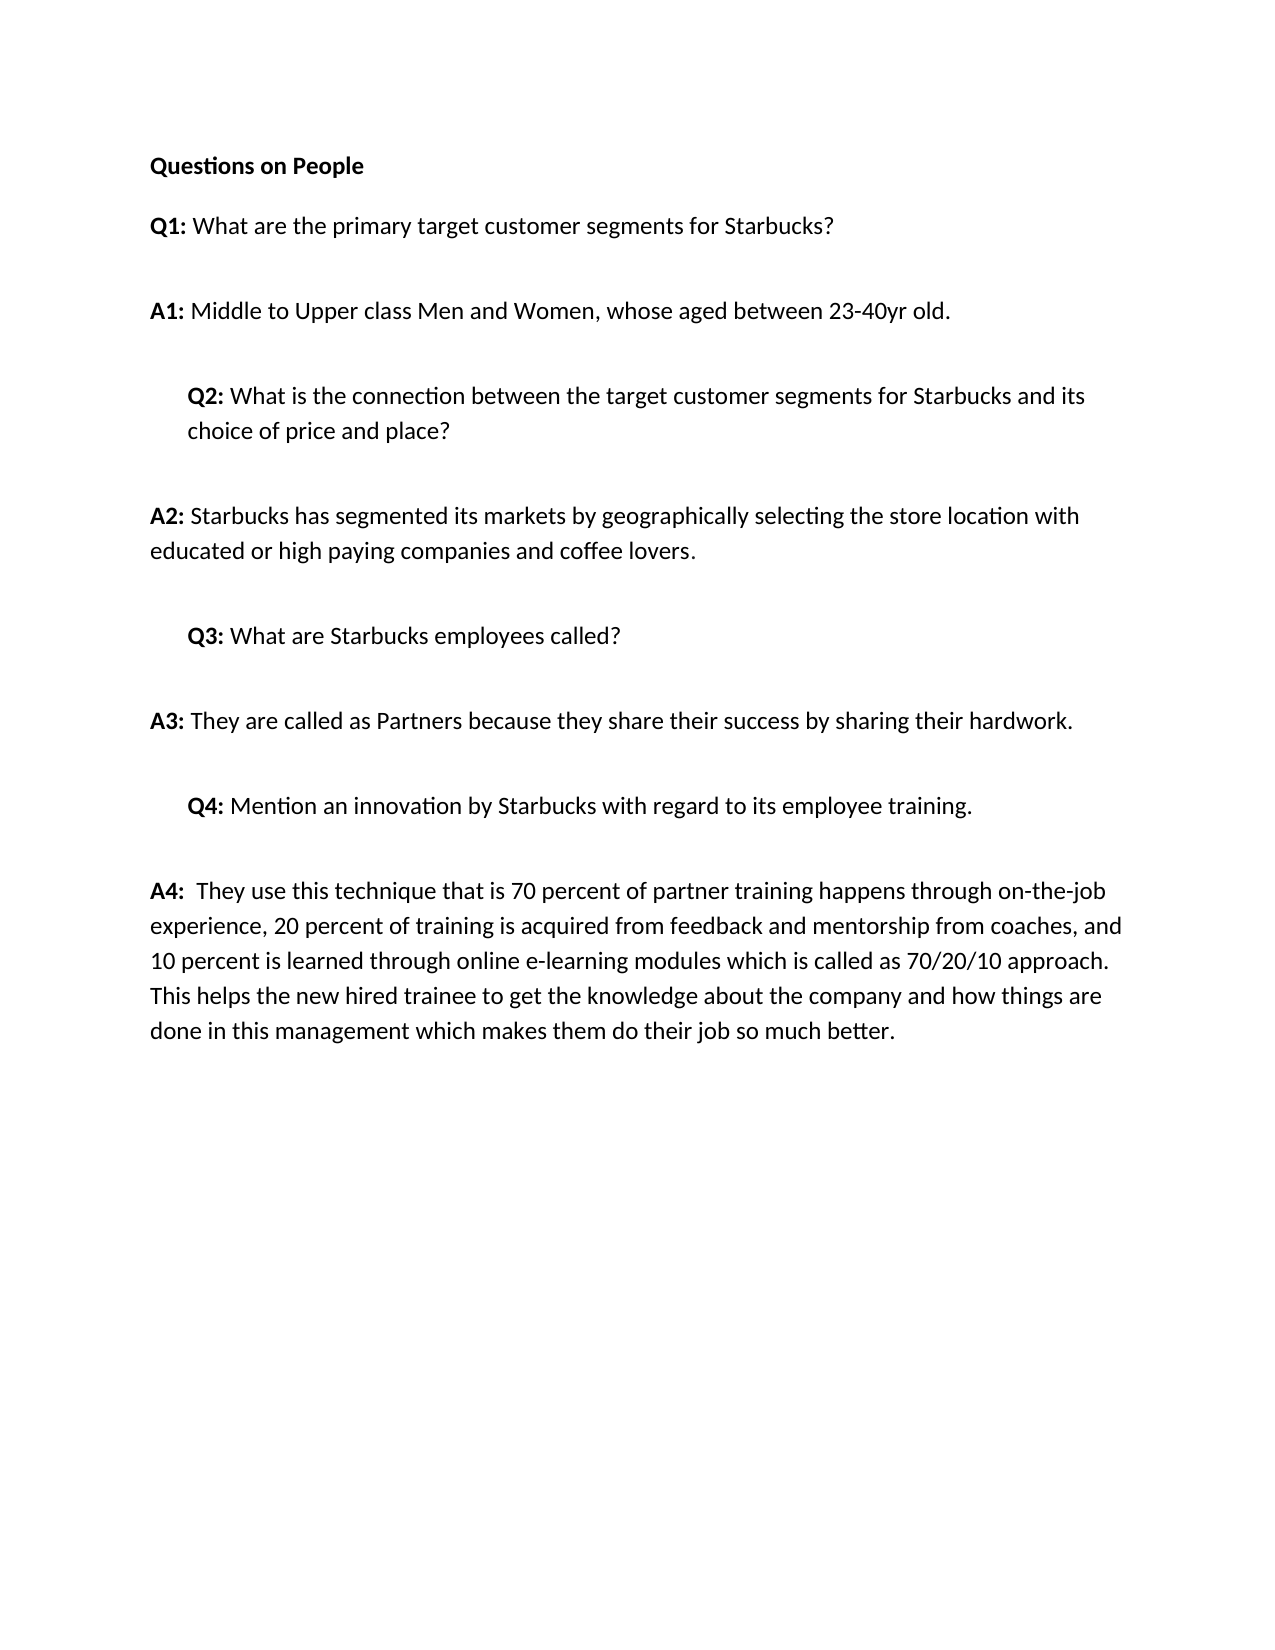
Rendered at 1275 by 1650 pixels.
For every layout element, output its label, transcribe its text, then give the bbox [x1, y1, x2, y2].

text A1: Middle to Upper class Men and Women, whose aged between 23-40yr old. [150, 295, 1125, 326]
text A2: Starbucks has segmented its markets by geographically selecting the store location with educated or high paying companies and coffee lovers. [150, 500, 1125, 566]
text Q1: What are the primary target customer segments for Starbucks? [150, 210, 1125, 241]
text A3: They are called as Partners because they share their success by sharing their hardwork. [150, 705, 1125, 736]
text Questions on People [150, 150, 1125, 181]
text Q4: Mention an innovation by Starbucks with regard to its employee training. [187, 790, 1125, 821]
text Q2: What is the connection between the target customer segments for Starbucks and its choice of price and place? [187, 380, 1125, 446]
text A4: They use this technique that is 70 percent of partner training happens through on-the-job experience, 20 percent of training is acquired from feedback and mentorship from coaches, and 10 percent is learned through online e-learning modules which is called as 70/20/10 approach. This helps the new hired trainee to get the knowledge about the company and how things are done in this management which makes them do their job so much better. [150, 875, 1125, 1046]
text Q3: What are Starbucks employees called? [187, 620, 1125, 651]
